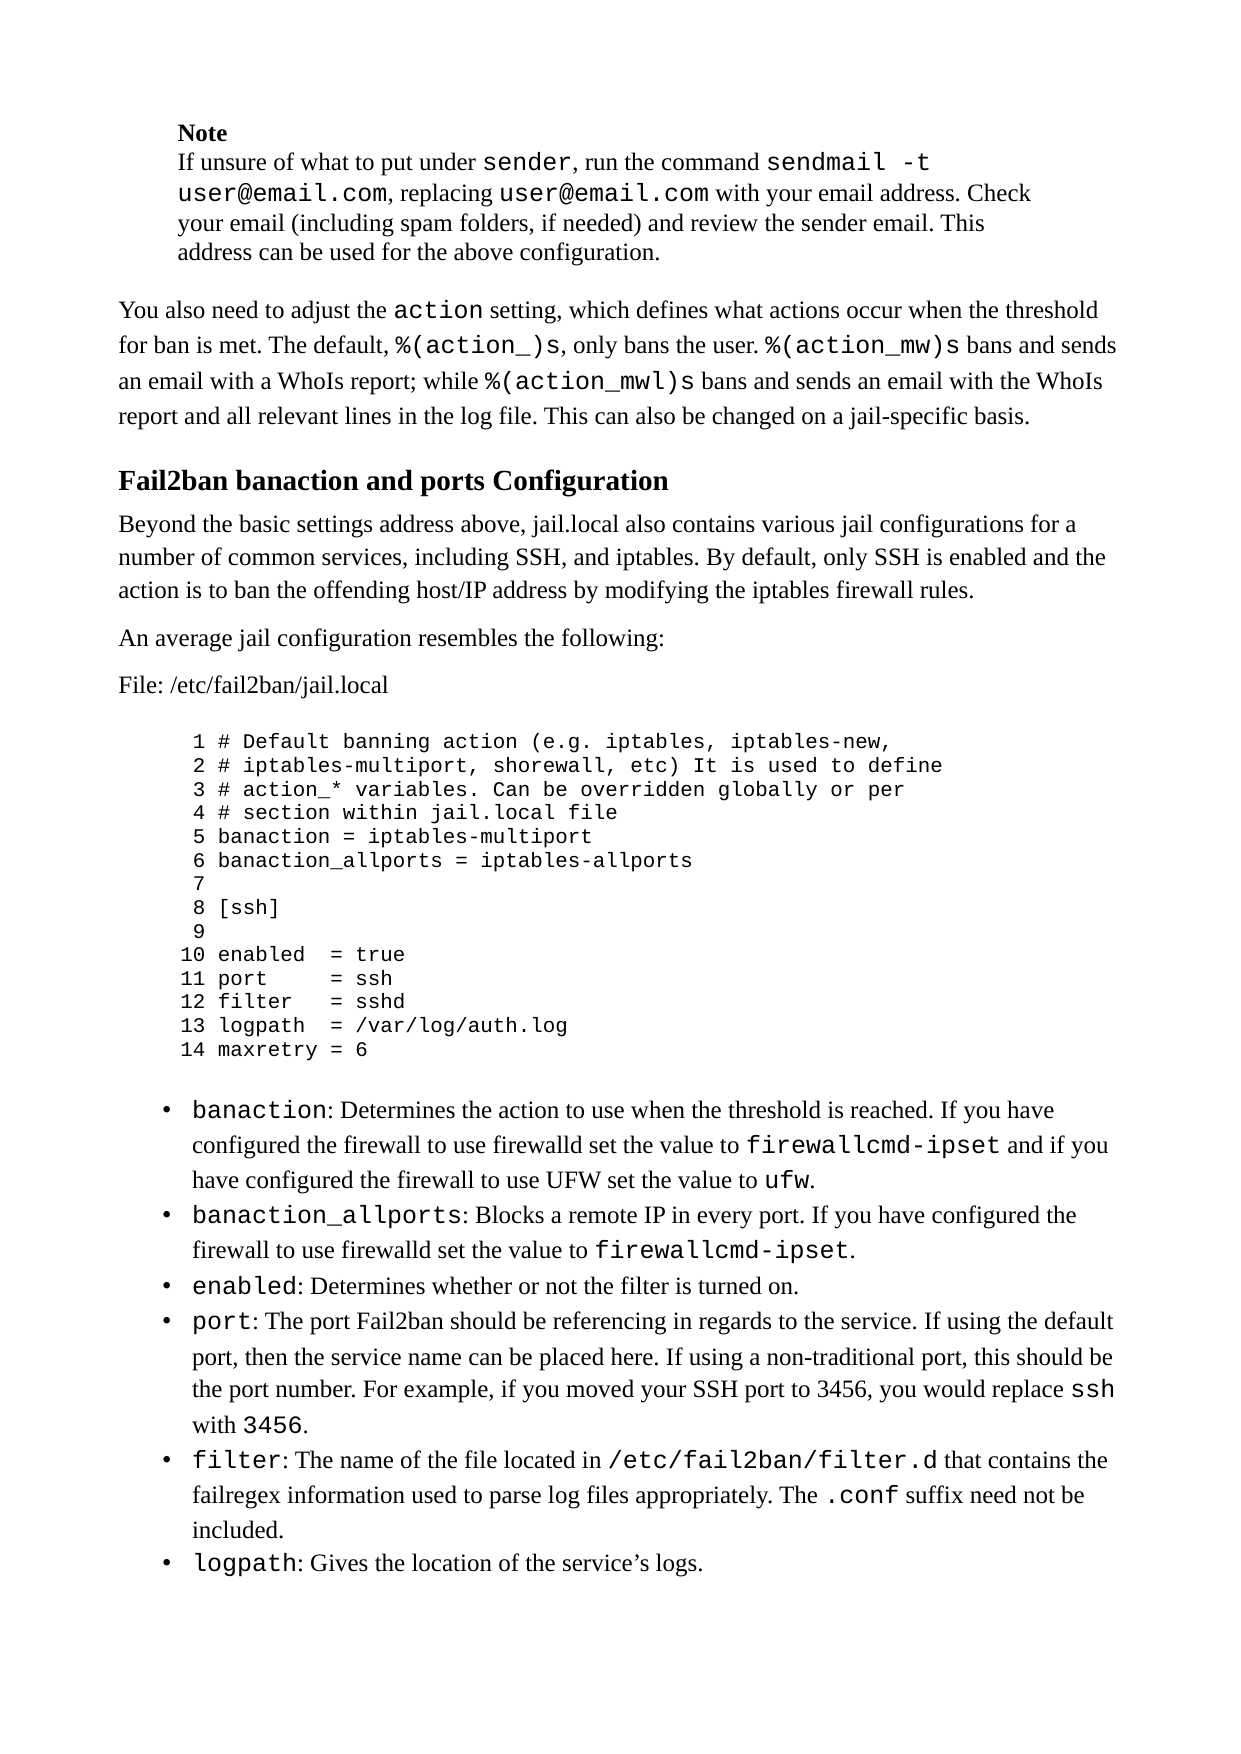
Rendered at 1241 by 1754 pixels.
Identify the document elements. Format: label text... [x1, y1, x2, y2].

list logpath: Gives the location of the service’s logs. [162, 1548, 1122, 1579]
list port: The port Fail2ban should be referencing in regards to the service. If using the default port, then the service name can be placed here. If using a non-traditional port, this should be the port number. For example, if you moved your SSH port to 3456, you would replace ssh with 3456. [162, 1306, 1122, 1441]
list banaction_allports: Blocks a remote IP in every port. If you have configured the firewall to use firewalld set the value to firewallcmd-ipset. [162, 1201, 1122, 1266]
list enabled: Determines whether or not the filter is turned on. [162, 1271, 1122, 1302]
text Note [177, 118, 1063, 147]
text If unsure of what to put under sender, run the command sendmail -t user@email.com, replacing user@email.com with your email address. Check your email (including spam folders, if needed) and review the sender email. This address can be used for the above configuration. [177, 147, 1063, 266]
subtitle Fail2ban banaction and ports Configuration [118, 463, 1122, 497]
text You also need to adjust the action setting, which defines what actions occur when the threshold for ban is met. The default, %(action_)s, only bans the user. %(action_mw)s bans and sends an email with a WhoIs report; while %(action_mwl)s bans and sends an email with the WhoIs report and all relevant lines in the log file. This can also be changed on a jail-specific basis. [118, 296, 1122, 429]
list banaction: Determines the action to use when the threshold is reached. If you have configured the firewall to use firewalld set the value to firewallcmd-ipset and if you have configured the firewall to use UFW set the value to ufw. [162, 1095, 1122, 1196]
text Beyond the basic settings address above, jail.local also contains various jail configurations for a number of common services, including SSH, and iptables. By default, only SSH is enabled and the action is to ban the offending host/IP address by modifying the iptables firewall rules. [118, 509, 1122, 604]
text An average jail configuration resembles the following: [118, 623, 1122, 651]
table_header # Default banning action (e.g. iptables, iptables-new, # iptables-multiport, shorewall, etc) It is used to define # action_* variables. Can be overridden globally or per # section within jail.local file banaction = iptables-multiport banaction_allports = iptables-allports [ssh] enabled = true port = ssh filter = sshd logpath = /var/log/auth.log maxretry = 6 [215, 729, 956, 1095]
subtitle File: /etc/fail2ban/jail.local [118, 670, 1122, 699]
table_header 1 2 3 4 5 6 7 8 9 10 11 12 13 14 [177, 729, 215, 1095]
list filter: The name of the file located in /etc/fail2ban/filter.d that contains the failregex information used to parse log files appropriately. The .conf suffix need not be included. [162, 1445, 1122, 1544]
